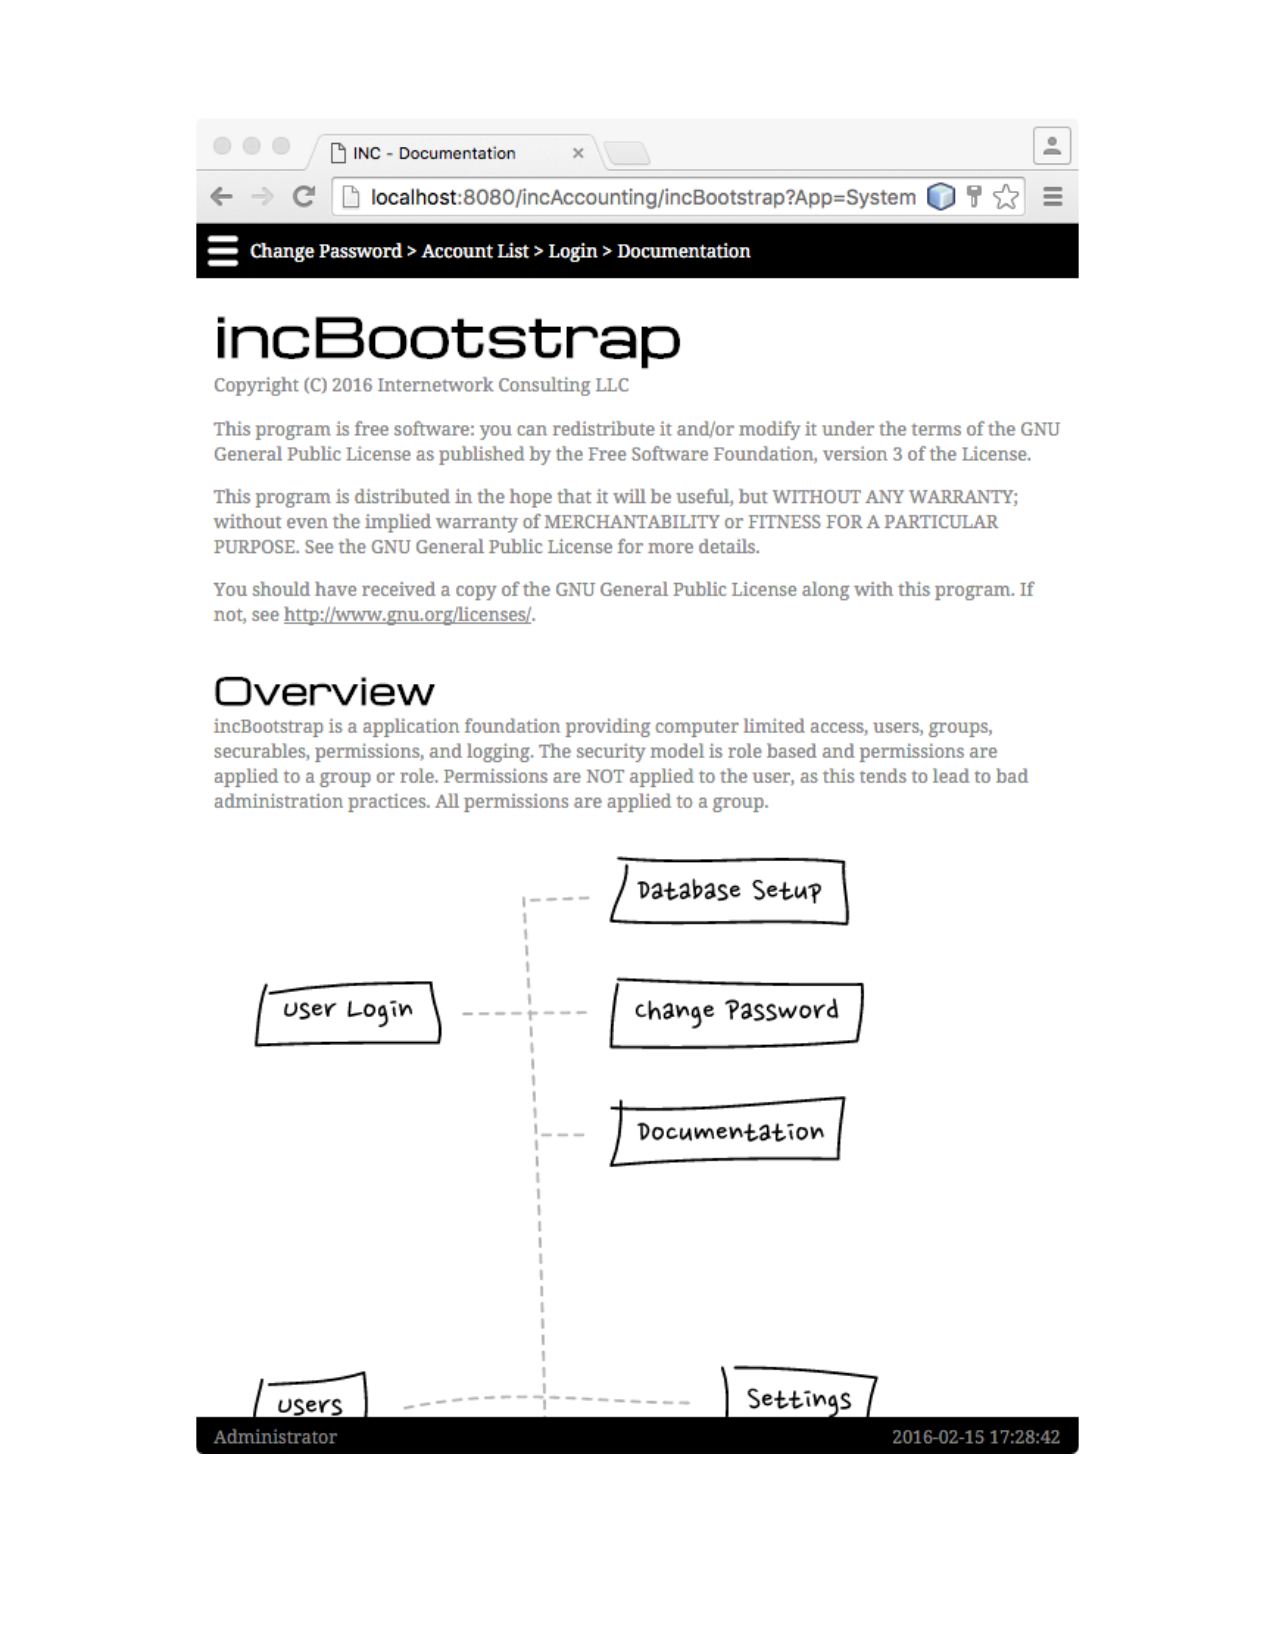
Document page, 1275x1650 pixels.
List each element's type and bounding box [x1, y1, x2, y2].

picture [196, 118, 1079, 1454]
